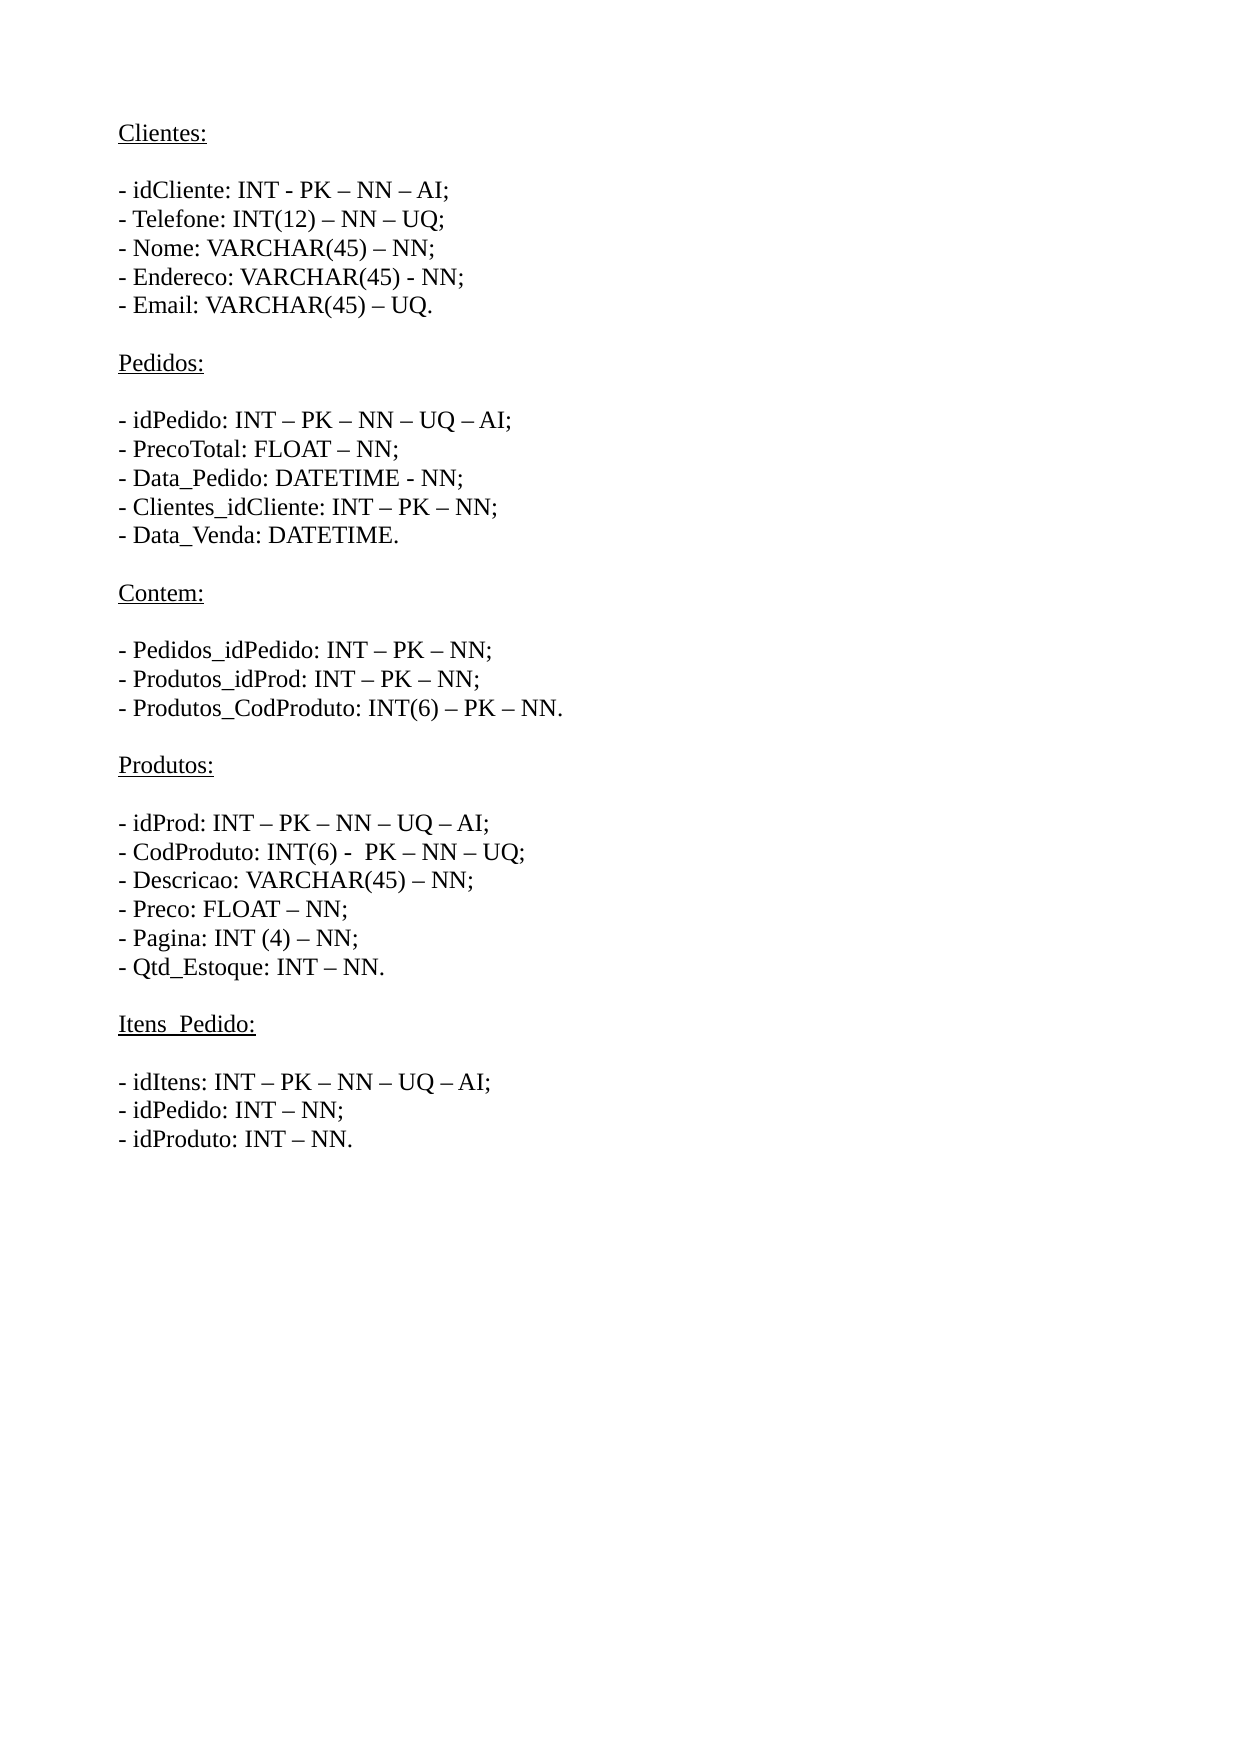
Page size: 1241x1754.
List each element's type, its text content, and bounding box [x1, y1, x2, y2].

text - PrecoTotal: FLOAT – NN; [118, 434, 1122, 463]
text - Nome: VARCHAR(45) – NN; [118, 233, 1122, 262]
text - idPedido: INT – PK – NN – UQ – AI; [118, 406, 1122, 434]
text - Pedidos_idPedido: INT – PK – NN; [118, 636, 1122, 664]
text - Pagina: INT (4) – NN; [118, 923, 1122, 952]
text - Preco: FLOAT – NN; [118, 894, 1122, 923]
text - idProd: INT – PK – NN – UQ – AI; [118, 808, 1122, 837]
text - idProduto: INT – NN. [118, 1124, 1122, 1153]
text - Telefone: INT(12) – NN – UQ; [118, 204, 1122, 233]
text - Data_Venda: DATETIME. [118, 521, 1122, 549]
text - Data_Pedido: DATETIME - NN; [118, 463, 1122, 492]
text - CodProduto: INT(6) - PK – NN – UQ; [118, 837, 1122, 866]
text Produtos: [118, 751, 1122, 779]
text - Produtos_idProd: INT – PK – NN; [118, 664, 1122, 693]
text - Qtd_Estoque: INT – NN. [118, 952, 1122, 981]
text - idItens: INT – PK – NN – UQ – AI; [118, 1067, 1122, 1096]
text Pedidos: [118, 348, 1122, 377]
text - Email: VARCHAR(45) – UQ. [118, 291, 1122, 319]
text - idCliente: INT - PK – NN – AI; [118, 176, 1122, 204]
text - Descricao: VARCHAR(45) – NN; [118, 866, 1122, 894]
text Itens_Pedido: [118, 1009, 1122, 1038]
text - idPedido: INT – NN; [118, 1096, 1122, 1124]
text - Clientes_idCliente: INT – PK – NN; [118, 492, 1122, 521]
text - Endereco: VARCHAR(45) - NN; [118, 262, 1122, 291]
text Clientes: [118, 118, 1122, 147]
text - Produtos_CodProduto: INT(6) – PK – NN. [118, 693, 1122, 722]
text Contem: [118, 578, 1122, 607]
